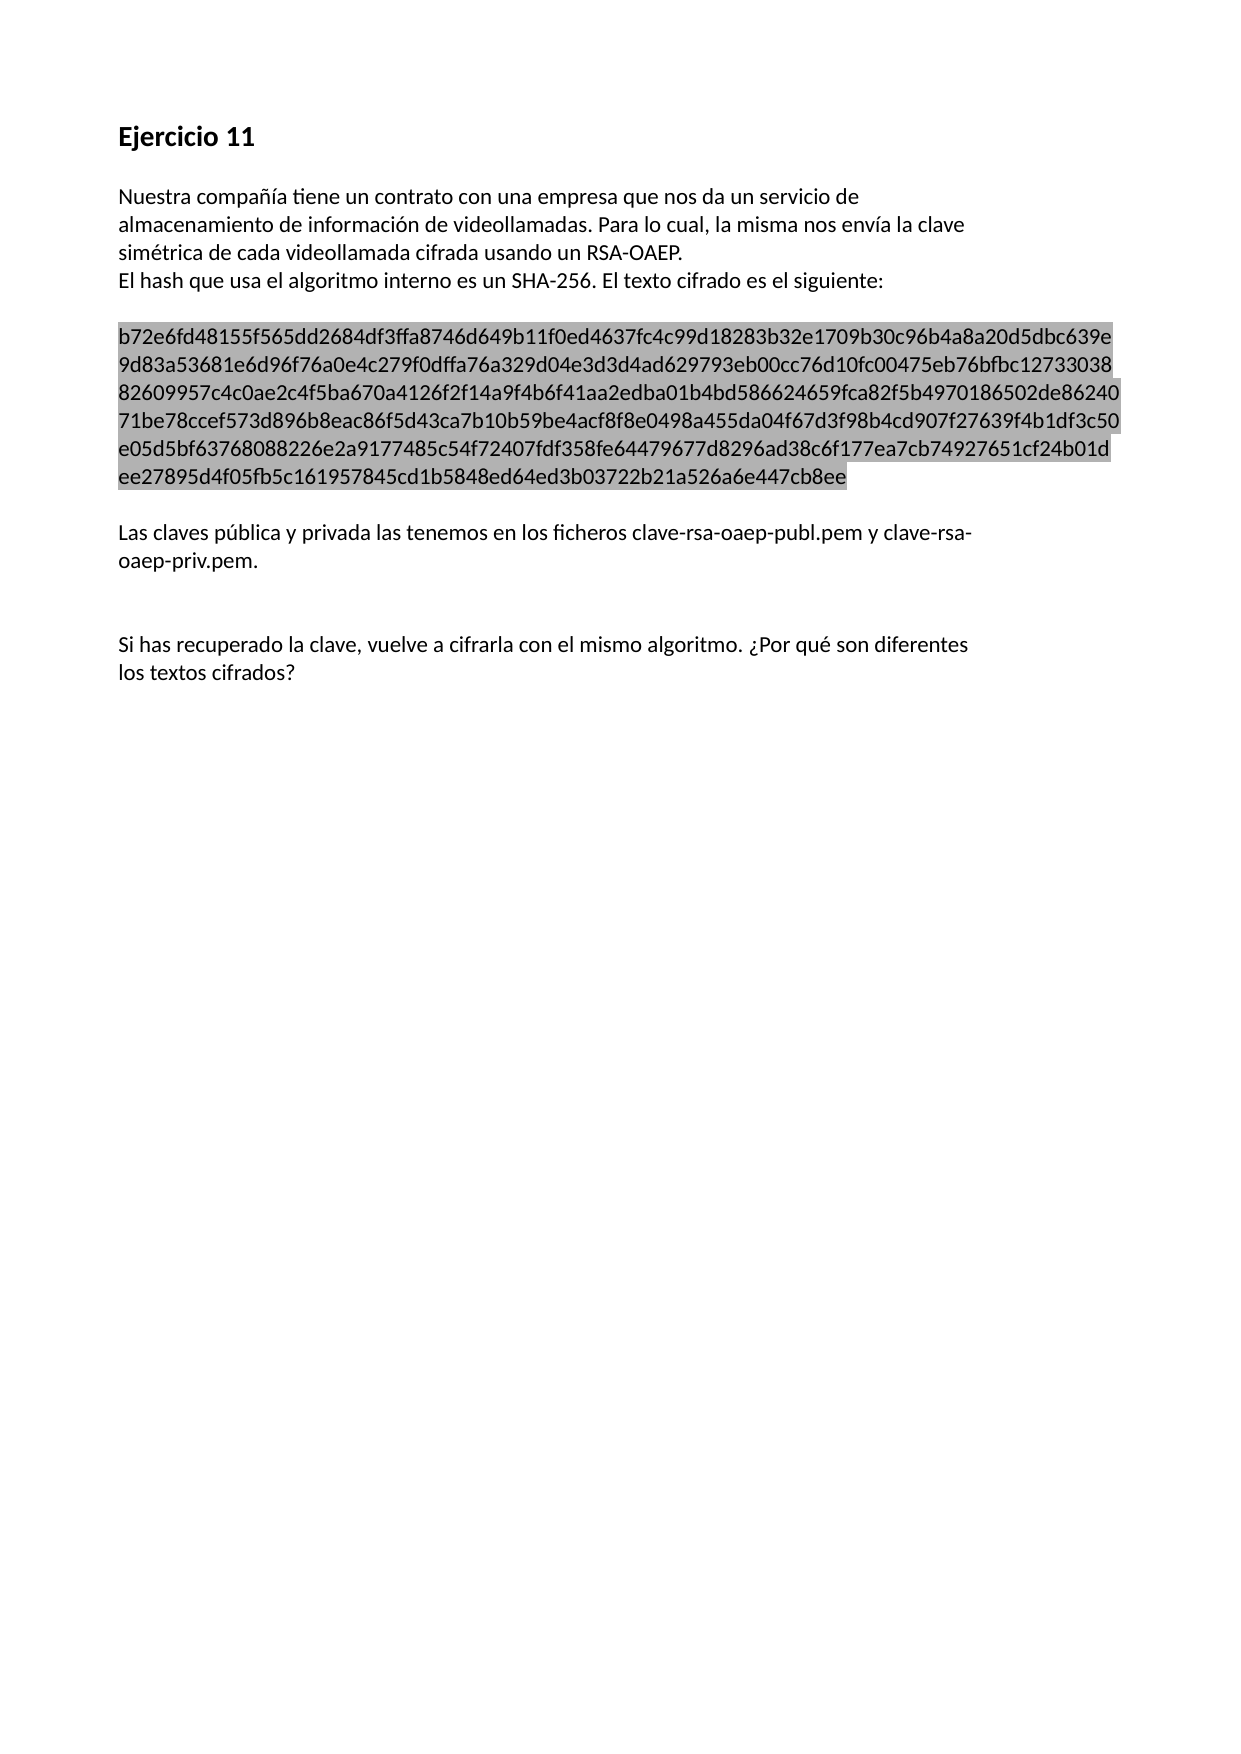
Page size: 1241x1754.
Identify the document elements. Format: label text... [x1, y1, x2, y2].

text Si has recuperado la clave, vuelve a cifrarla con el mismo algoritmo. ¿Por qué son diferentes [118, 630, 1122, 658]
text b72e6fd48155f565dd2684df3ffa8746d649b11f0ed4637fc4c99d18283b32e1709b30c96b4a8a20d5dbc639e9d83a53681e6d96f76a0e4c279f0dffa76a329d04e3d3d4ad629793eb00cc76d10fc00475eb76bfbc1273303882609957c4c0ae2c4f5ba670a4126f2f14a9f4b6f41aa2edba01b4bd586624659fca82f5b4970186502de8624071be78ccef573d896b8eac86f5d43ca7b10b59be4acf8f8e0498a455da04f67d3f98b4cd907f27639f4b1df3c50e05d5bf63768088226e2a9177485c54f72407fdf358fe64479677d8296ad38c6f177ea7cb74927651cf24b01dee27895d4f05fb5c161957845cd1b5848ed64ed3b03722b21a526a6e447cb8ee [118, 322, 1122, 490]
text Ejercicio 11 [118, 118, 1122, 154]
text Nuestra compañía tiene un contrato con una empresa que nos da un servicio de [118, 182, 1122, 210]
text almacenamiento de información de videollamadas. Para lo cual, la misma nos envía la clave [118, 210, 1122, 238]
text simétrica de cada videollamada cifrada usando un RSA-OAEP. [118, 238, 1122, 266]
text El hash que usa el algoritmo interno es un SHA-256. El texto cifrado es el siguiente: [118, 266, 1122, 294]
text los textos cifrados? [118, 658, 1122, 686]
text oaep-priv.pem. [118, 546, 1122, 574]
text Las claves pública y privada las tenemos en los ficheros clave-rsa-oaep-publ.pem y clave-rsa- [118, 518, 1122, 546]
